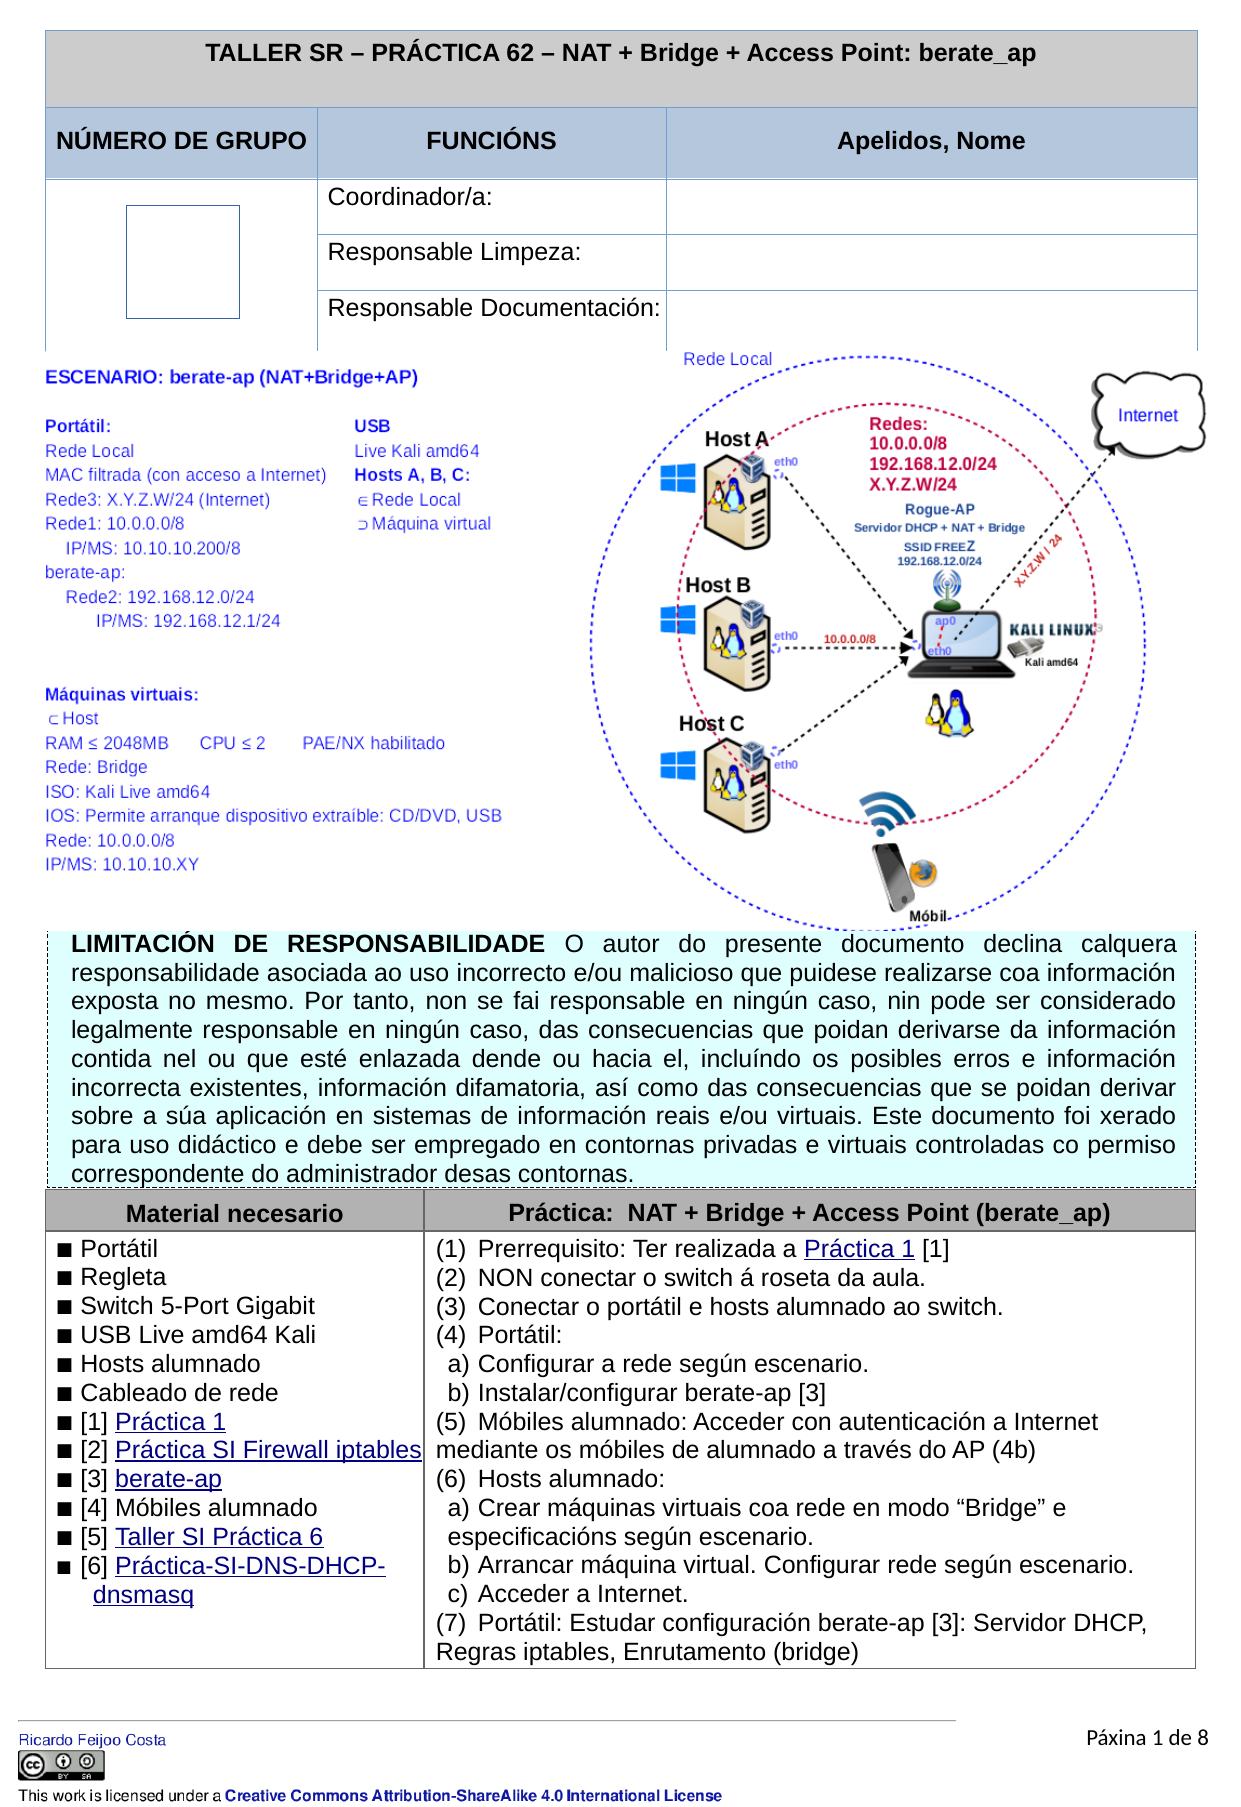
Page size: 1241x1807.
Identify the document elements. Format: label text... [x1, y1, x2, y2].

table_cell FUNCIÓNS [318, 108, 666, 178]
table_cell Apelidos, Nome [667, 108, 1197, 178]
table_header Práctica: NAT + Bridge + Access Point (berate_ap) [425, 1190, 1195, 1230]
table_header Material necesario [46, 1190, 423, 1230]
picture [8, 1715, 957, 1806]
table_cell Responsable Limpeza: [318, 235, 666, 289]
table_header TALLER SR – PRÁCTICA 62 – NAT + Bridge + Access Point: berate_ap [46, 31, 1197, 107]
table_cell [46, 180, 317, 351]
table_cell NÚMERO DE GRUPO [46, 108, 317, 178]
table_cell [667, 291, 1197, 351]
table_cell Responsable Documentación: [318, 291, 666, 351]
table_cell Portátil Regleta Switch 5-Port Gigabit USB Live amd64 Kali Hosts alumnado Cableado de rede [1] Práctica 1 [2] Práctica SI Firewall iptables [3] berate-ap [4] Móbiles alumnado [5] Taller SI Práctica 6 [6] Práctica-SI-DNS-DHCP-dnsmasq [46, 1232, 423, 1668]
table_cell [667, 180, 1197, 234]
picture [45, 351, 1209, 931]
table_cell Coordinador/a: [318, 180, 666, 234]
table_cell [667, 235, 1197, 289]
table_cell Prerrequisito: Ter realizada a Práctica 1 [1] NON conectar o switch á roseta da aula. Conectar o portátil e hosts alumnado ao switch. Portátil: Configurar a rede según escenario. Instalar/configurar berate-ap [3] Móbiles alumnado: Acceder con autenticación a Internet mediante os móbiles de alumnado a través do AP (4b) Hosts alumnado: Crear máquinas virtuais coa rede en modo “Bridge” e especificacións según escenario. Arrancar máquina virtual. Configurar rede según escenario. Acceder a Internet. Portátil: Estudar configuración berate-ap [3]: Servidor DHCP, Regras iptables, Enrutamento (bridge) [425, 1232, 1195, 1668]
